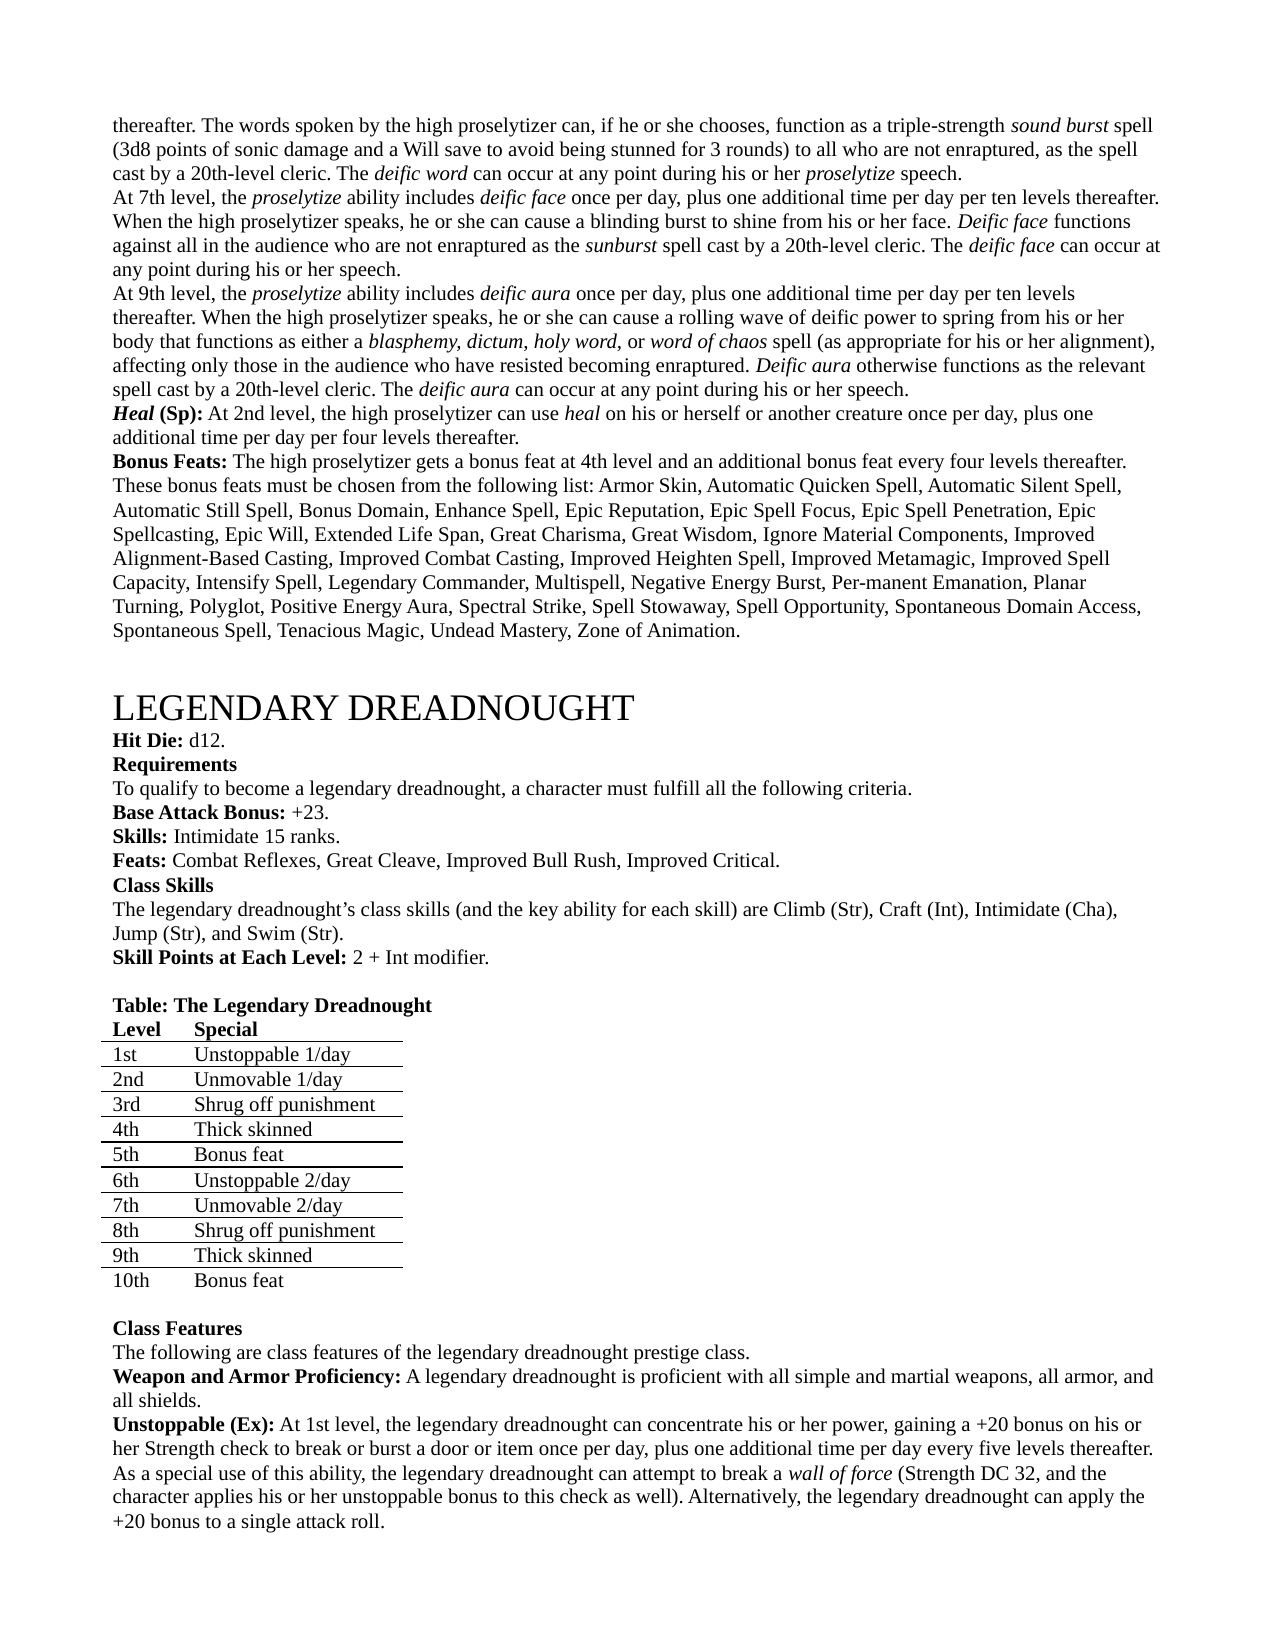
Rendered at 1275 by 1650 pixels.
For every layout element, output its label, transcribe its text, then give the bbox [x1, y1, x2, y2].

table_cell Unstoppable 1/day [183, 1042, 403, 1066]
table_cell 4th [101, 1117, 183, 1141]
text Feats: Combat Reflexes, Great Cleave, Improved Bull Rush, Improved Critical. [112, 848, 1162, 872]
text Class Features [112, 1316, 1162, 1340]
table_header Level [101, 1017, 183, 1041]
table_cell 9th [101, 1243, 183, 1267]
table_cell 5th [101, 1143, 183, 1166]
table_cell Shrug off punishment [183, 1092, 403, 1116]
text Table: The Legendary Dreadnought [112, 993, 1162, 1017]
table_cell Thick skinned [183, 1117, 403, 1141]
table_cell 7th [101, 1193, 183, 1217]
table_cell Shrug off punishment [183, 1218, 403, 1242]
table_cell Bonus feat [183, 1143, 403, 1166]
table_cell 10th [101, 1268, 183, 1292]
text Unstoppable (Ex): At 1st level, the legendary dreadnought can concentrate his or her power, gaining a +20 bonus on his or her Strength check to break or burst a door or item once per day, plus one additional time per day every five levels thereafter. As a special use of this ability, the legendary dreadnought can attempt to break a wall of force (Strength DC 32, and the character applies his or her unstoppable bonus to this check as well). Alternatively, the legendary dreadnought can apply the +20 bonus to a single attack roll. [112, 1412, 1162, 1533]
text Bonus Feats: The high proselytizer gets a bonus feat at 4th level and an additional bonus feat every four levels thereafter. These bonus feats must be chosen from the following list: Armor Skin, Automatic Quicken Spell, Automatic Silent Spell, Automatic Still Spell, Bonus Domain, Enhance Spell, Epic Reputation, Epic Spell Focus, Epic Spell Penetration, Epic Spellcasting, Epic Will, Extended Life Span, Great Charisma, Great Wisdom, Ignore Material Components, Improved Alignment-Based Casting, Improved Combat Casting, Improved Heighten Spell, Improved Metamagic, Improved Spell Capacity, Intensify Spell, Legendary Commander, Multispell, Negative Energy Burst, Per-manent Emanation, Planar Turning, Polyglot, Positive Energy Aura, Spectral Strike, Spell Stowaway, Spell Opportunity, Spontaneous Domain Access, Spontaneous Spell, Tenacious Magic, Undead Mastery, Zone of Animation. [112, 449, 1162, 642]
text Class Skills [112, 872, 1162, 897]
text Skills: Intimidate 15 ranks. [112, 824, 1162, 848]
text The following are class features of the legendary dreadnought prestige class. [112, 1340, 1162, 1364]
text To qualify to become a legendary dreadnought, a character must fulfill all the following criteria. [112, 776, 1162, 800]
table_header Special [183, 1017, 403, 1041]
table_cell Unmovable 2/day [183, 1193, 403, 1217]
table_cell 1st [101, 1042, 183, 1066]
text Weapon and Armor Proficiency: A legendary dreadnought is proficient with all simple and martial weapons, all armor, and all shields. [112, 1364, 1162, 1412]
text Heal (Sp): At 2nd level, the high proselytizer can use heal on his or herself or another creature once per day, plus one additional time per day per four levels thereafter. [112, 401, 1162, 449]
table_cell 6th [101, 1168, 183, 1192]
text Requirements [112, 752, 1162, 776]
text thereafter. The words spoken by the high proselytizer can, if he or she chooses, function as a triple-strength sound burst spell (3d8 points of sonic damage and a Will save to avoid being stunned for 3 rounds) to all who are not enraptured, as the spell cast by a 20th-level cleric. The deific word can occur at any point during his or her proselytize speech. [112, 112, 1162, 185]
text The legendary dreadnought’s class skills (and the key ability for each skill) are Climb (Str), Craft (Int), Intimidate (Cha), Jump (Str), and Swim (Str). [112, 897, 1162, 945]
subtitle LEGENDARY DREADNOUGHT [112, 685, 1162, 728]
text At 9th level, the proselytize ability includes deific aura once per day, plus one additional time per day per ten levels thereafter. When the high proselytizer speaks, he or she can cause a rolling wave of deific power to spring from his or her body that functions as either a blasphemy, dictum, holy word, or word of chaos spell (as appropriate for his or her alignment), affecting only those in the audience who have resisted becoming enraptured. Deific aura otherwise functions as the relevant spell cast by a 20th-level cleric. The deific aura can occur at any point during his or her speech. [112, 281, 1162, 401]
table_cell Bonus feat [183, 1268, 403, 1292]
table_cell Unstoppable 2/day [183, 1168, 403, 1192]
text Skill Points at Each Level: 2 + Int modifier. [112, 945, 1162, 969]
table_cell Unmovable 1/day [183, 1067, 403, 1091]
text Base Attack Bonus: +23. [112, 800, 1162, 824]
table_cell 3rd [101, 1092, 183, 1116]
table_cell Thick skinned [183, 1243, 403, 1267]
text Hit Die: d12. [112, 728, 1162, 752]
table_cell 2nd [101, 1067, 183, 1091]
text At 7th level, the proselytize ability includes deific face once per day, plus one additional time per day per ten levels thereafter. When the high proselytizer speaks, he or she can cause a blinding burst to shine from his or her face. Deific face functions against all in the audience who are not enraptured as the sunburst spell cast by a 20th-level cleric. The deific face can occur at any point during his or her speech. [112, 185, 1162, 281]
table_cell 8th [101, 1218, 183, 1242]
